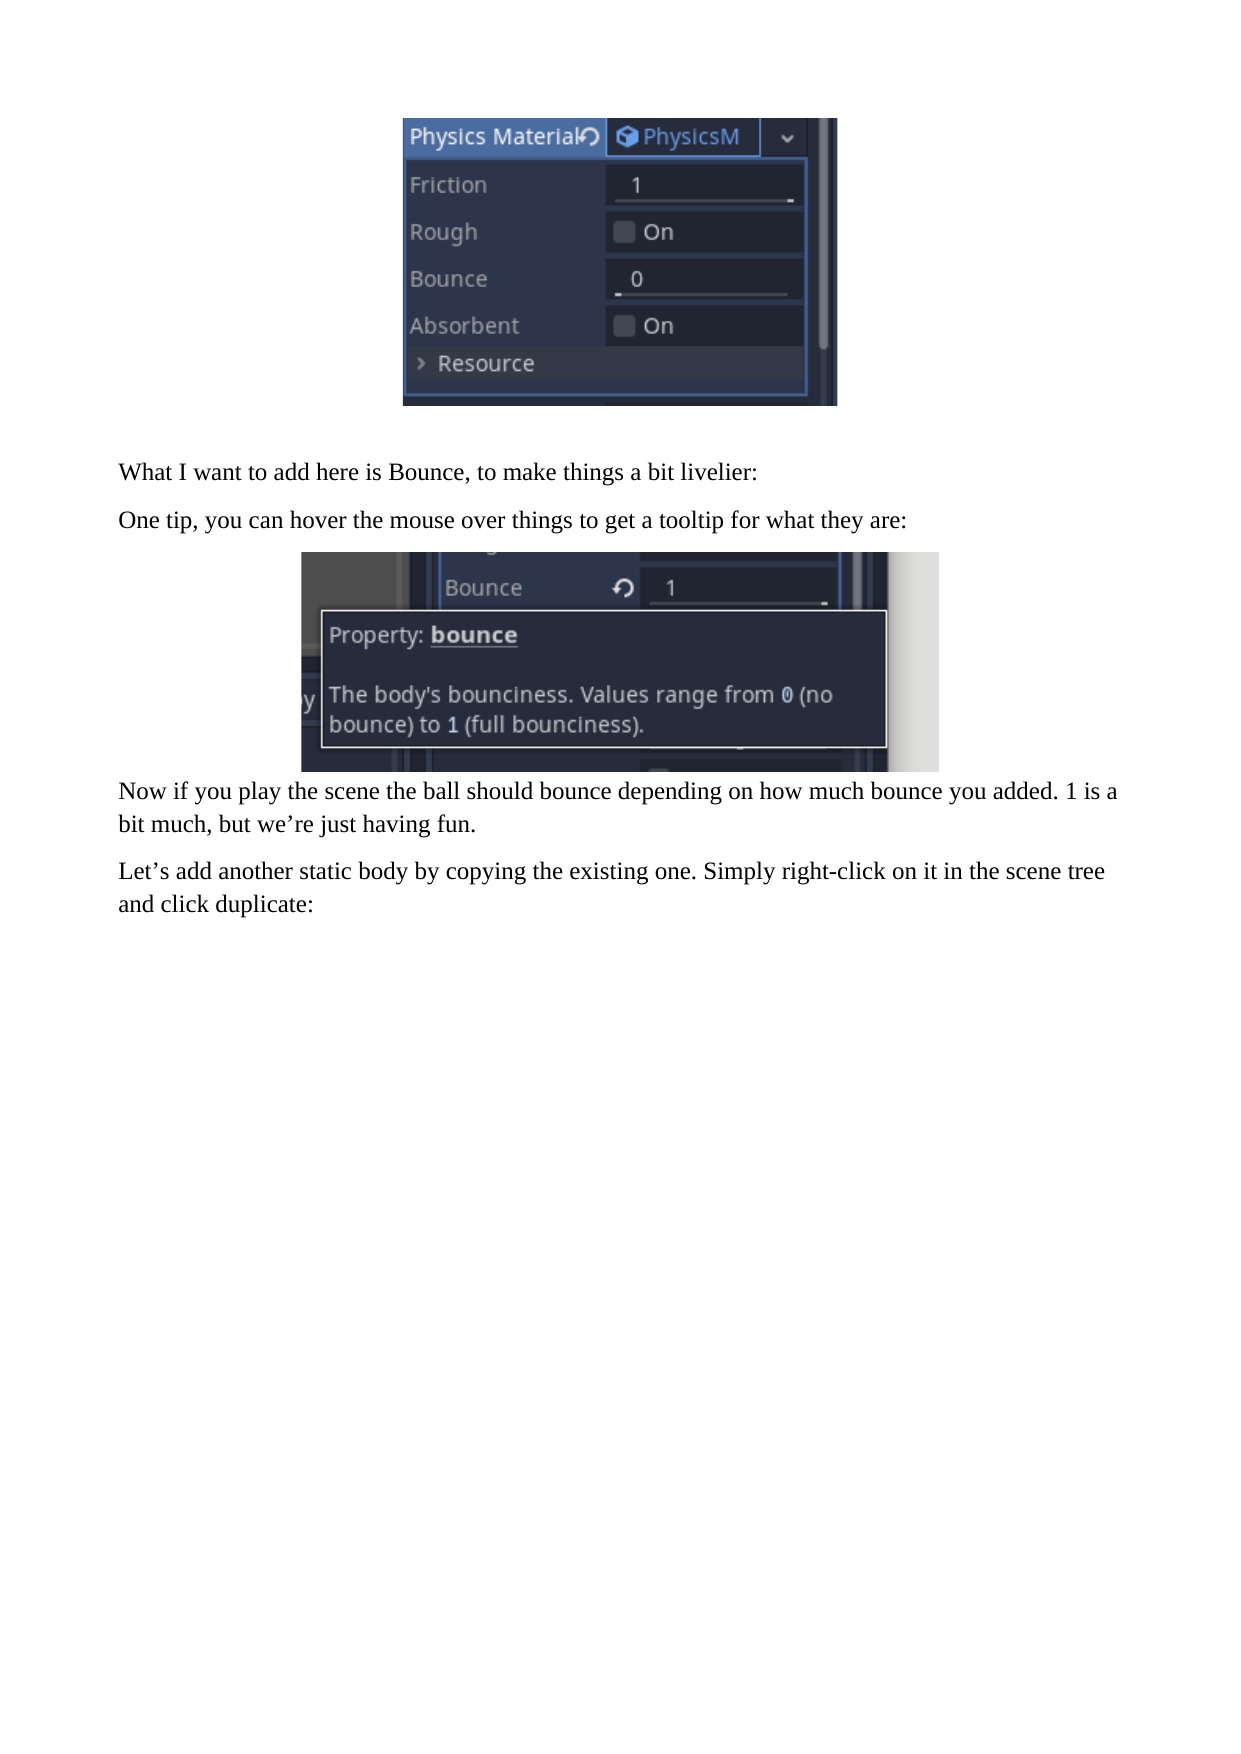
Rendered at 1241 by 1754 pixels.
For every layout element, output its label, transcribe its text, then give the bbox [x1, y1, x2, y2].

text What I want to add here is Bounce, to make things a bit livelier: [118, 457, 1122, 486]
picture [301, 552, 939, 772]
text Let’s add another static body by copying the existing one. Simply right-click on it in the scene tree and click duplicate: [118, 856, 1122, 918]
text One tip, you can hover the mouse over things to get a tooltip for what they are: [118, 505, 1122, 534]
picture [402, 118, 838, 406]
text Now if you play the scene the ball should bounce depending on how much bounce you added. 1 is a bit much, but we’re just having fun. [118, 738, 1122, 837]
